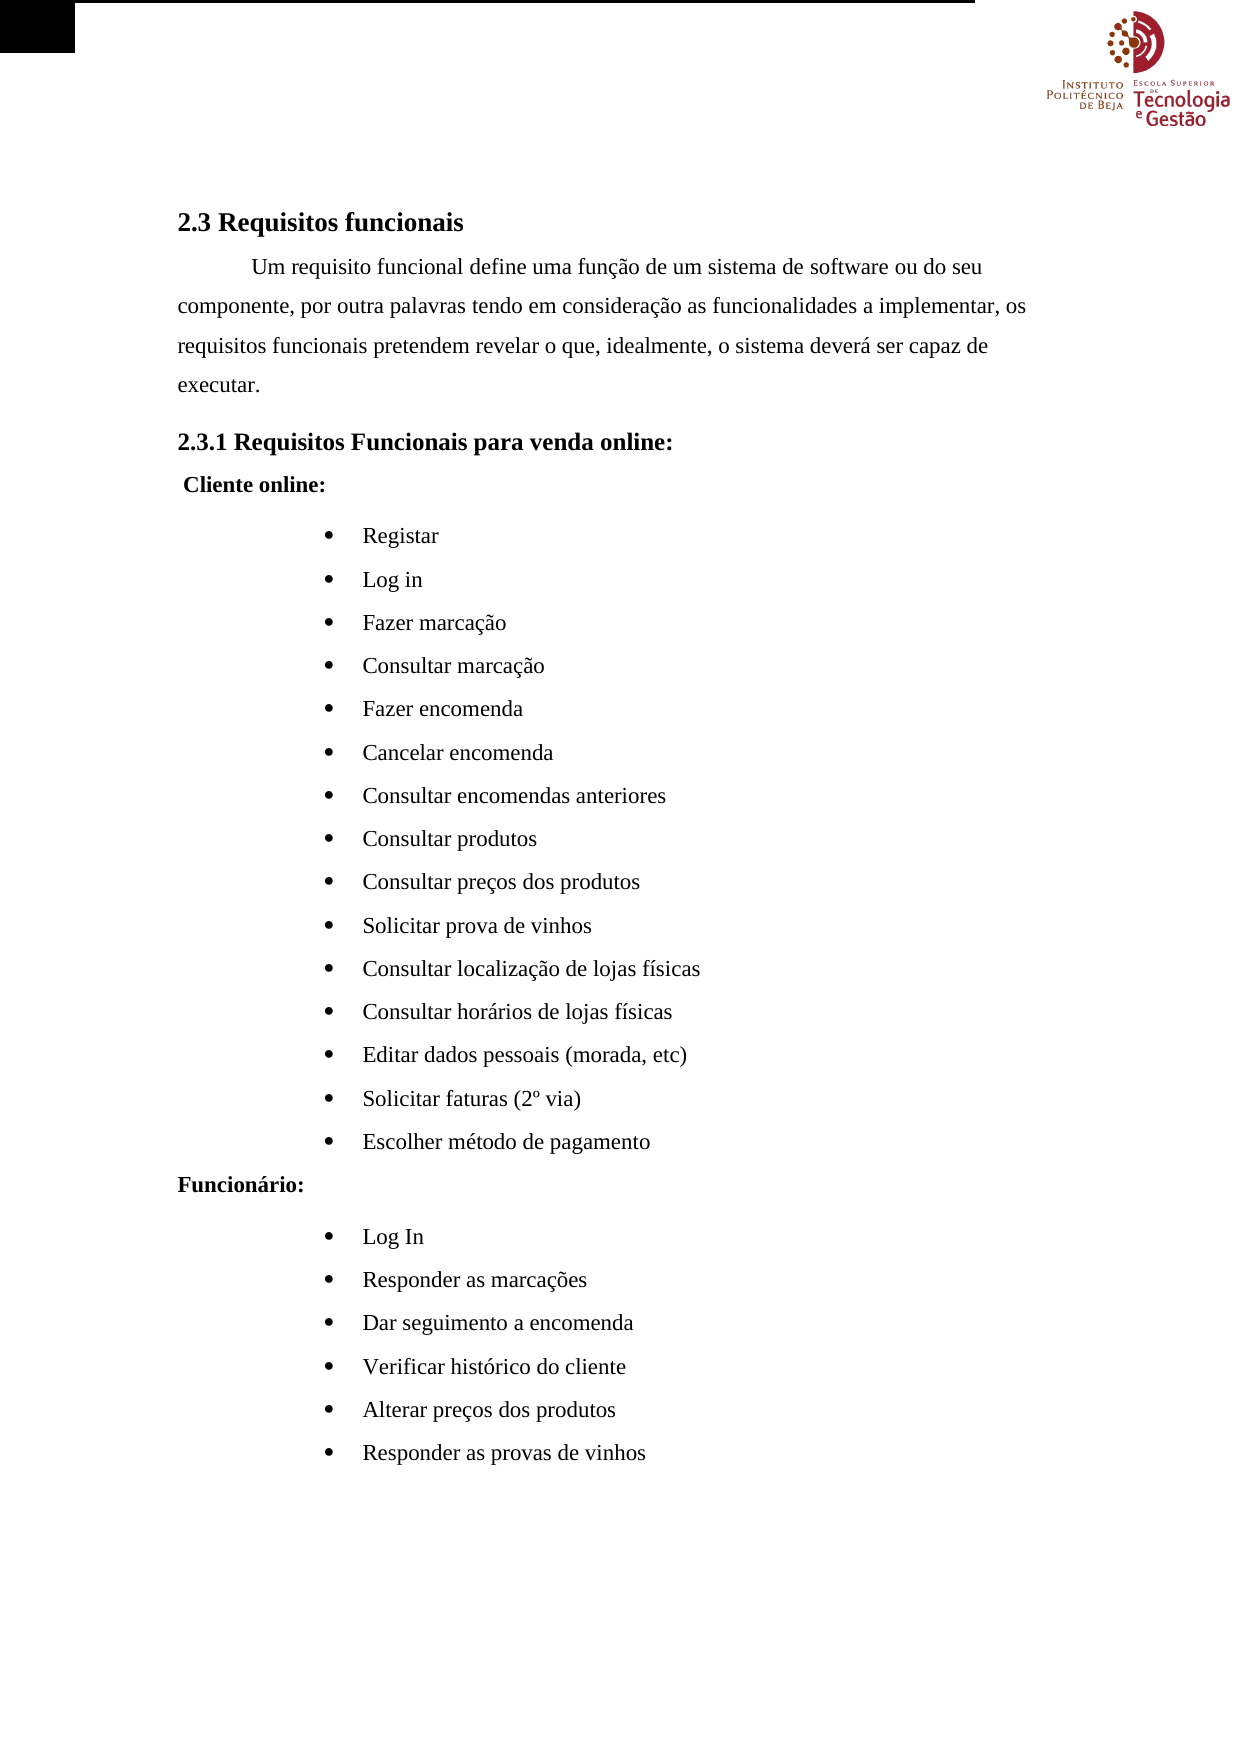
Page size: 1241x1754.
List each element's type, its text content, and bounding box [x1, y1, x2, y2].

text Funcionário: [177, 1171, 1063, 1197]
list Log In [325, 1223, 1063, 1249]
list Consultar preços dos produtos [325, 868, 1063, 895]
list Registar [325, 523, 1063, 549]
list Solicitar prova de vinhos [325, 912, 1063, 938]
list Escolher método de pagamento [325, 1128, 1063, 1154]
subtitle 2.3.1 Requisitos Funcionais para venda online: [177, 427, 1063, 456]
list Editar dados pessoais (morada, etc) [325, 1041, 1063, 1068]
list Solicitar faturas (2º via) [325, 1084, 1063, 1111]
text Cliente online: [177, 471, 1063, 497]
list Responder as marcações [325, 1266, 1063, 1293]
list Dar seguimento a encomenda [325, 1309, 1063, 1336]
list Fazer marcação [325, 609, 1063, 635]
list Fazer encomenda [325, 696, 1063, 722]
list Verificar histórico do cliente [325, 1353, 1063, 1379]
list Consultar horários de lojas físicas [325, 998, 1063, 1024]
list Consultar localização de lojas físicas [325, 955, 1063, 981]
list Cancelar encomenda [325, 739, 1063, 765]
list Consultar produtos [325, 825, 1063, 852]
list Alterar preços dos produtos [325, 1396, 1063, 1422]
list Log in [325, 566, 1063, 592]
subtitle 2.3 Requisitos funcionais [177, 206, 1063, 237]
text Um requisito funcional define uma função de um sistema de software ou do seu componente, por outra palavras tendo em consideração as funcionalidades a implementar, os requisitos funcionais pretendem revelar o que, idealmente, o sistema deverá ser capaz de executar. [177, 253, 1063, 398]
list Consultar encomendas anteriores [325, 782, 1063, 808]
list Responder as provas de vinhos [325, 1439, 1063, 1466]
list Consultar marcação [325, 652, 1063, 679]
